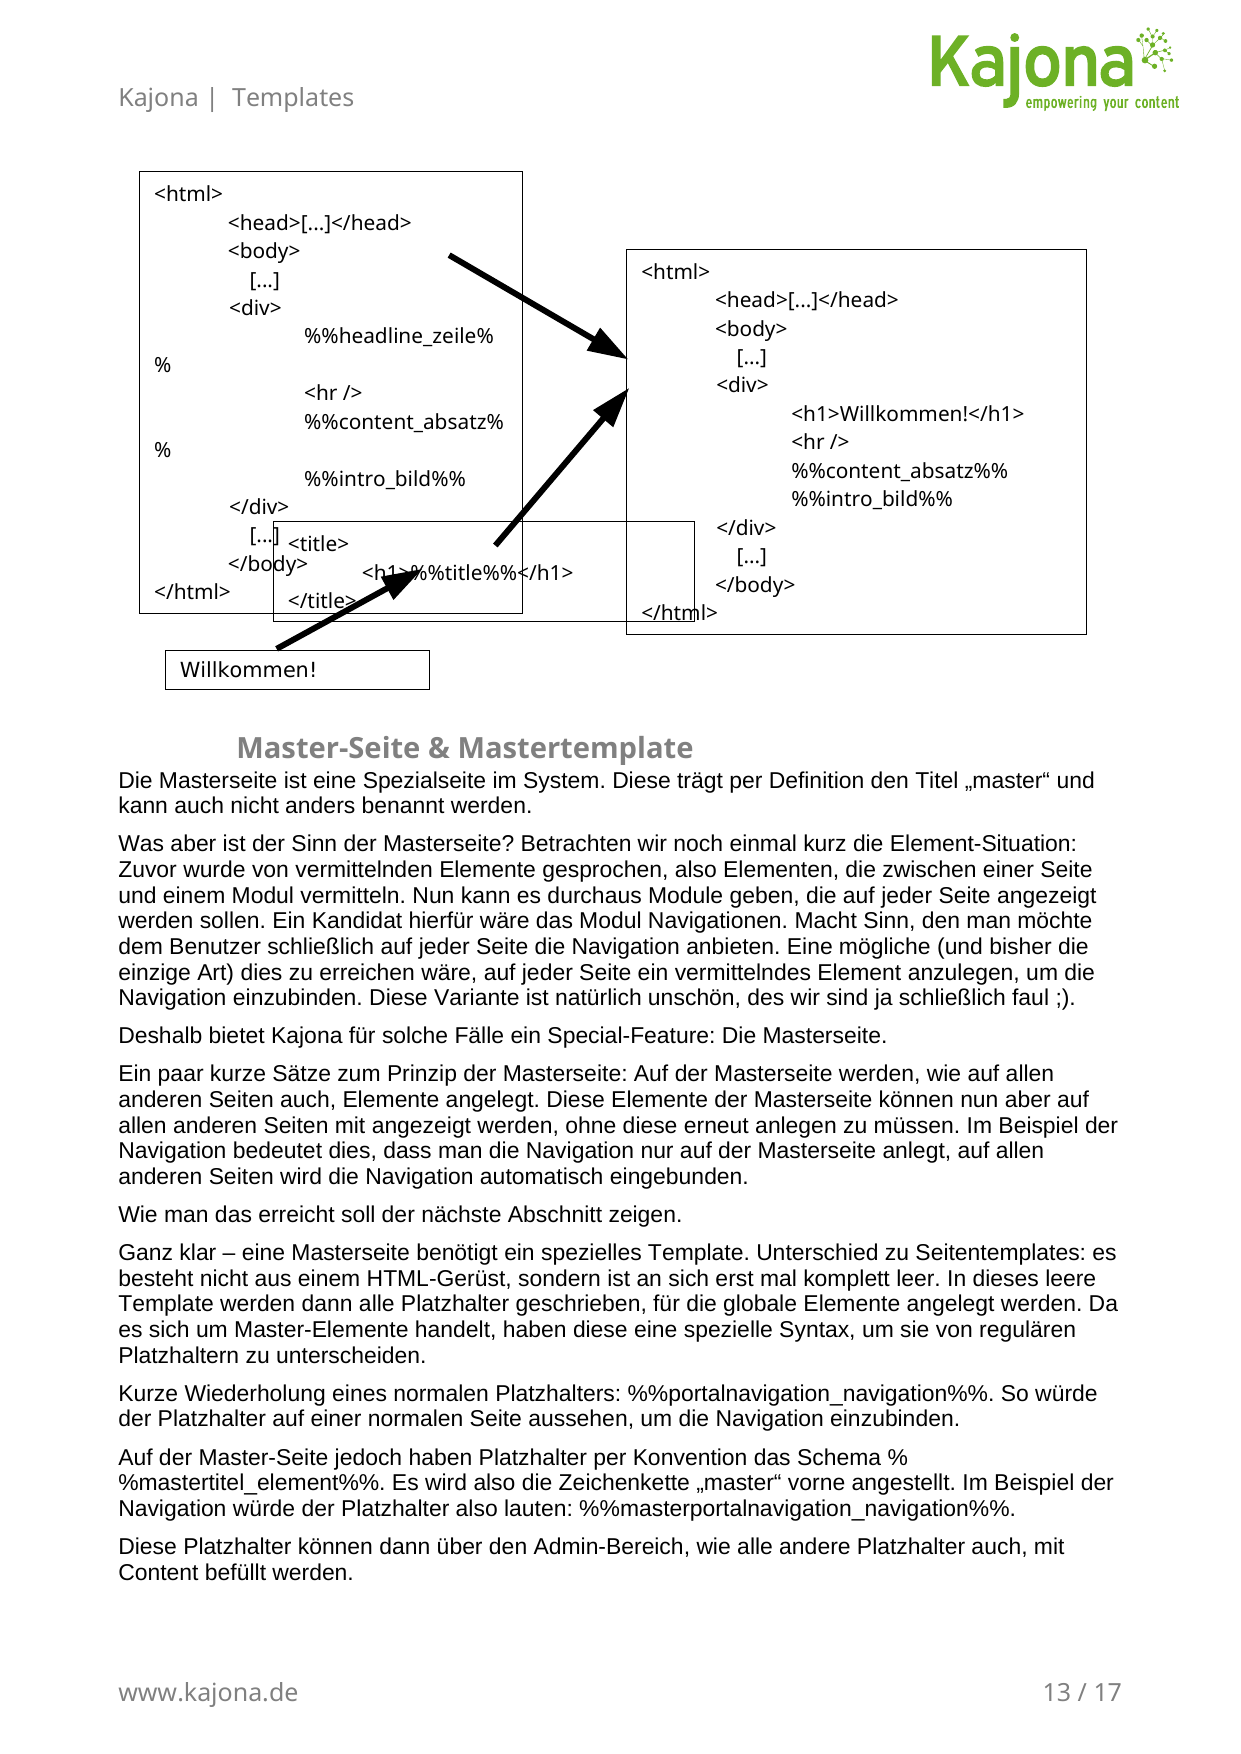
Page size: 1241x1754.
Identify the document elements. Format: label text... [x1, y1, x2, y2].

text Die Masterseite ist eine Spezialseite im System. Diese trägt per Definition den Titel „master“ und kann auch nicht anders benannt werden. [118, 767, 1122, 819]
text Ein paar kurze Sätze zum Prinzip der Masterseite: Auf der Masterseite werden, wie auf allen anderen Seiten auch, Elemente angelegt. Diese Elemente der Masterseite können nun aber auf allen anderen Seiten mit angezeigt werden, ohne diese erneut anlegen zu müssen. Im Beispiel der Navigation bedeutet dies, dass man die Navigation nur auf der Masterseite anlegt, auf allen anderen Seiten wird die Navigation automatisch eingebunden. [118, 1061, 1122, 1189]
text Deshalb bietet Kajona für solche Fälle ein Special-Feature: Die Masterseite. [118, 1023, 1122, 1049]
text Was aber ist der Sinn der Masterseite? Betrachten wir noch einmal kurz die Element-Situation: Zuvor wurde von vermittelnden Elemente gesprochen, also Elementen, die zwischen einer Seite und einem Modul vermitteln. Nun kann es durchaus Module geben, die auf jeder Seite angezeigt werden sollen. Ein Kandidat hierfür wäre das Modul Navigationen. Macht Sinn, den man möchte dem Benutzer schließlich auf jeder Seite die Navigation anbieten. Eine mögliche (und bisher die einzige Art) dies zu erreichen wäre, auf jeder Seite ein vermittelndes Element anzulegen, um die Navigation einzubinden. Diese Variante ist natürlich unschön, des wir sind ja schließlich faul ;). [118, 831, 1122, 1011]
text Wie man das erreicht soll der nächste Abschnitt zeigen. [118, 1202, 1122, 1227]
text Diese Platzhalter können dann über den Admin-Bereich, wie alle andere Platzhalter auch, mit Content befüllt werden. [118, 1534, 1122, 1585]
subtitle Master-Seite & Mastertemplate [118, 728, 1122, 767]
text Kurze Wiederholung eines normalen Platzhalters: %%portalnavigation_navigation%%. So würde der Platzhalter auf einer normalen Seite aussehen, um die Navigation einzubinden. [118, 1381, 1122, 1432]
text Auf der Master-Seite jedoch haben Platzhalter per Konvention das Schema %%mastertitel_element%%. Es wird also die Zeichenkette „master“ vorne angestellt. Im Beispiel der Navigation würde der Platzhalter also lauten: %%masterportalnavigation_navigation%%. [118, 1444, 1122, 1521]
text Ganz klar – eine Masterseite benötigt ein spezielles Template. Unterschied zu Seitentemplates: es besteht nicht aus einem HTML-Gerüst, sondern ist an sich erst mal komplett leer. In dieses leere Template werden dann alle Platzhalter geschrieben, für die globale Elemente angelegt werden. Da es sich um Master-Elemente handelt, haben diese eine spezielle Syntax, um sie von regulären Platzhaltern zu unterscheiden. [118, 1240, 1122, 1368]
